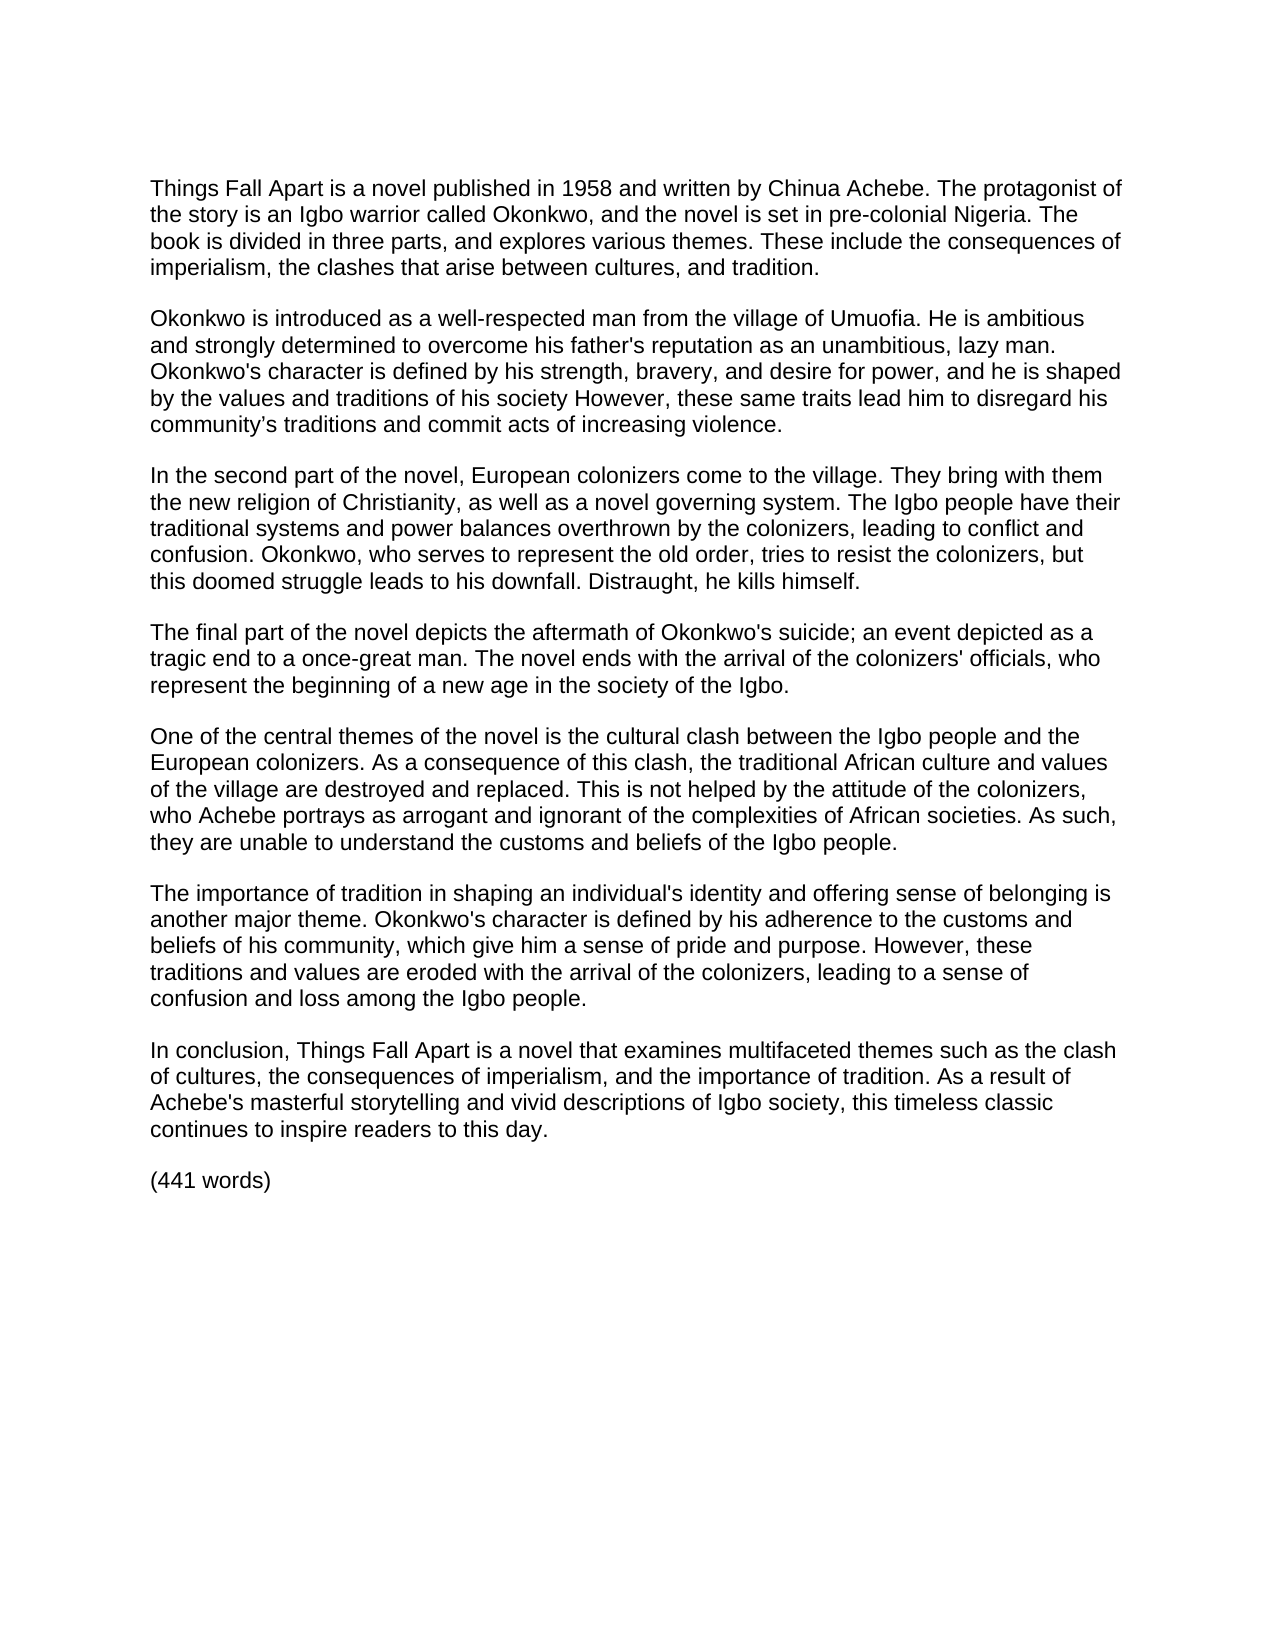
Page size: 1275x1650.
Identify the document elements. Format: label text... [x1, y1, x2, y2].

text In the second part of the novel, European colonizers come to the village. They bring with them the new religion of Christianity, as well as a novel governing system. The Igbo people have their traditional systems and power balances overthrown by the colonizers, leading to conflict and confusion. Okonkwo, who serves to represent the old order, tries to resist the colonizers, but this doomed struggle leads to his downfall. Distraught, he kills himself. [150, 462, 1125, 594]
text One of the central themes of the novel is the cultural clash between the Igbo people and the European colonizers. As a consequence of this clash, the traditional African culture and values of the village are destroyed and replaced. This is not helped by the attitude of the colonizers, who Achebe portrays as arrogant and ignorant of the complexities of African societies. As such, they are unable to understand the customs and beliefs of the Igbo people. [150, 723, 1125, 855]
text (441 words) [150, 1167, 1125, 1193]
text Okonkwo is introduced as a well-respected man from the village of Umuofia. He is ambitious and strongly determined to overcome his father's reputation as an unambitious, lazy man. Okonkwo's character is defined by his strength, bravery, and desire for power, and he is shaped by the values and traditions of his society However, these same traits lead him to disregard his community’s traditions and commit acts of increasing violence. [150, 305, 1125, 437]
text The final part of the novel depicts the aftermath of Okonkwo's suicide; an event depicted as a tragic end to a once-great man. The novel ends with the arrival of the colonizers' officials, who represent the beginning of a new age in the society of the Igbo. [150, 619, 1125, 698]
text The importance of tradition in shaping an individual's identity and offering sense of belonging is another major theme. Okonkwo's character is defined by his adherence to the customs and beliefs of his community, which give him a sense of pride and purpose. However, these traditions and values are eroded with the arrival of the colonizers, leading to a sense of confusion and loss among the Igbo people. [150, 880, 1125, 1012]
text Things Fall Apart is a novel published in 1958 and written by Chinua Achebe. The protagonist of the story is an Igbo warrior called Okonkwo, and the novel is set in pre-colonial Nigeria. The book is divided in three parts, and explores various themes. These include the consequences of imperialism, the clashes that arise between cultures, and tradition. [150, 175, 1125, 280]
text In conclusion, Things Fall Apart is a novel that examines multifaceted themes such as the clash of cultures, the consequences of imperialism, and the importance of tradition. As a result of Achebe's masterful storytelling and vivid descriptions of Igbo society, this timeless classic continues to inspire readers to this day. [150, 1037, 1125, 1142]
